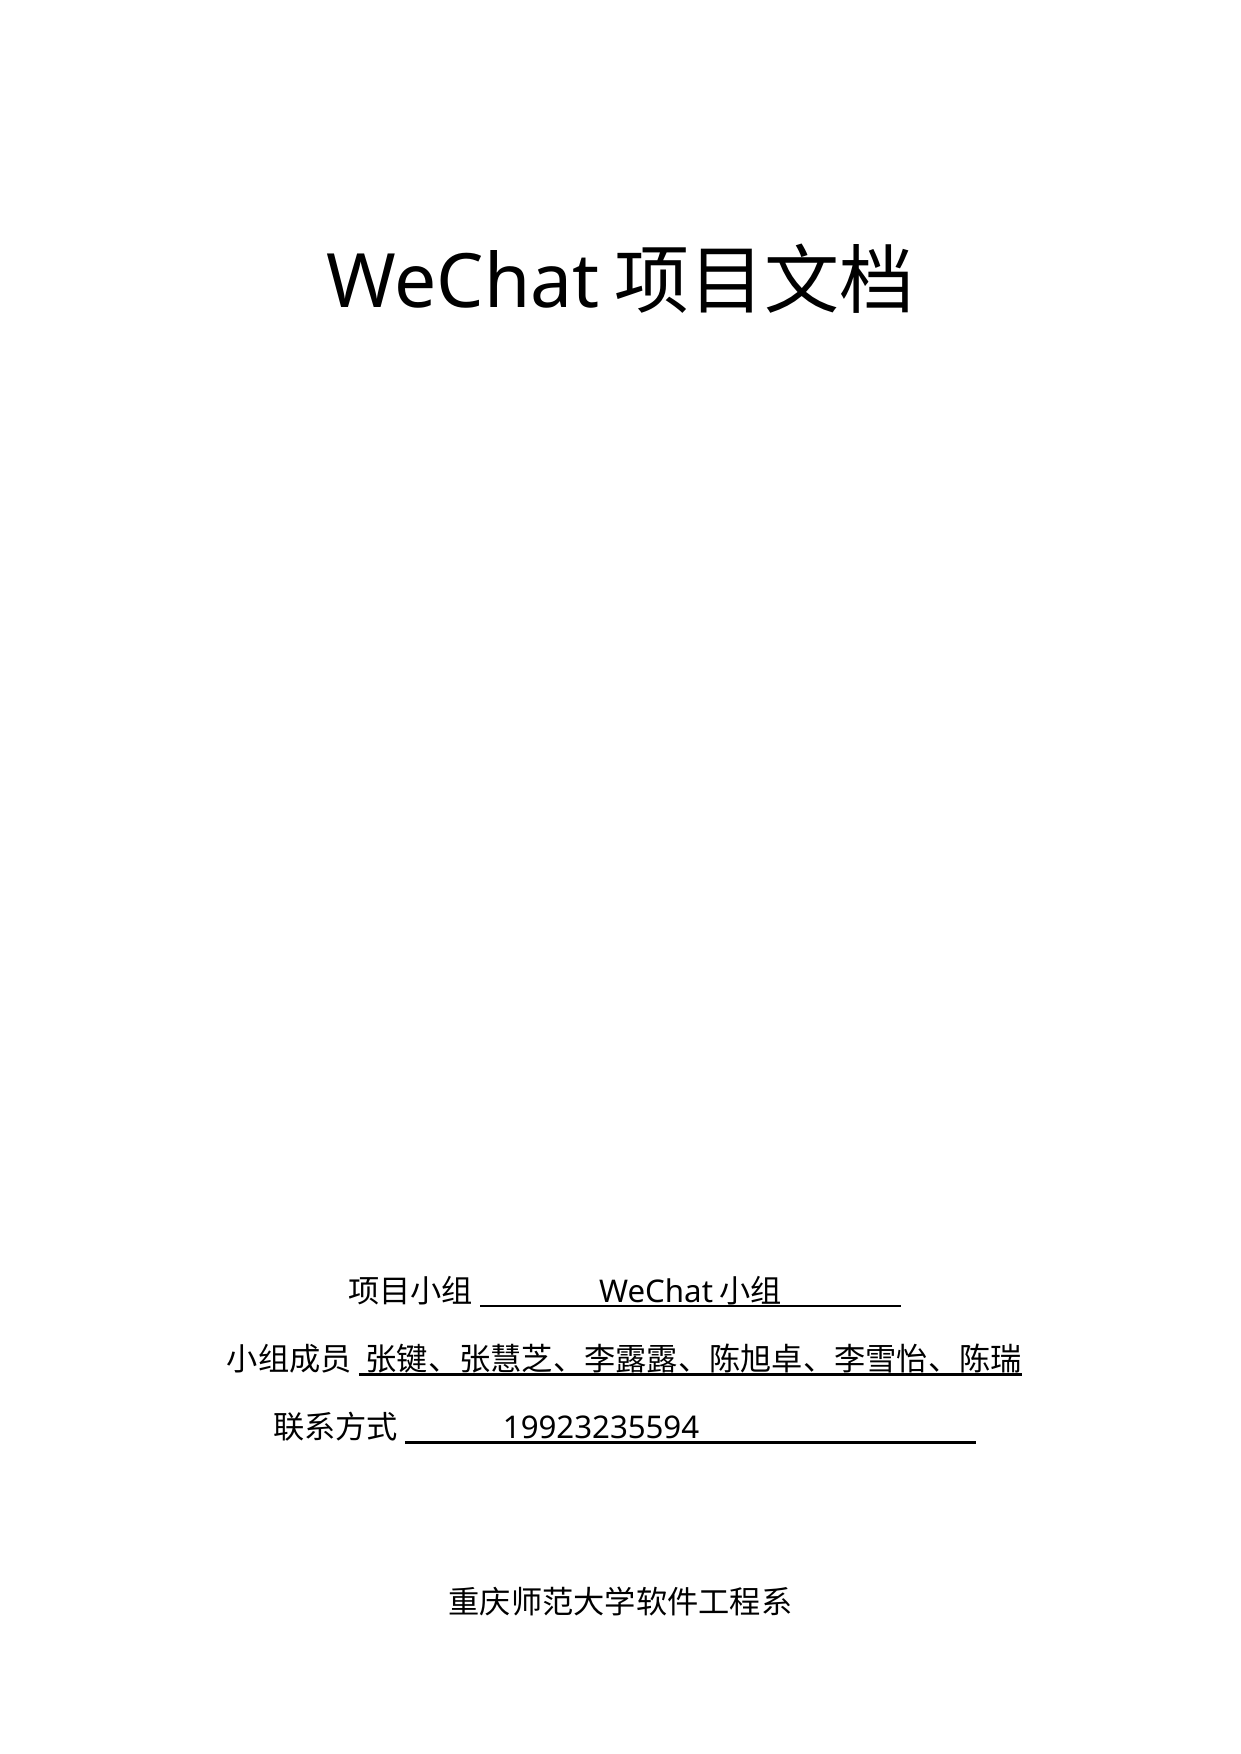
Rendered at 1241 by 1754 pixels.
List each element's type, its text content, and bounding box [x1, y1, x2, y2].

text 联系方式 19923235594 [118, 1403, 1122, 1448]
text 重庆师范大学软件工程系 [118, 1577, 1122, 1622]
text 项目小组 WeChat小组 [118, 1266, 1122, 1312]
text WeChat项目文档 [118, 220, 1122, 329]
text 小组成员 张键、张慧芝、李露露、陈旭卓、李雪怡、陈瑞 [118, 1334, 1122, 1380]
